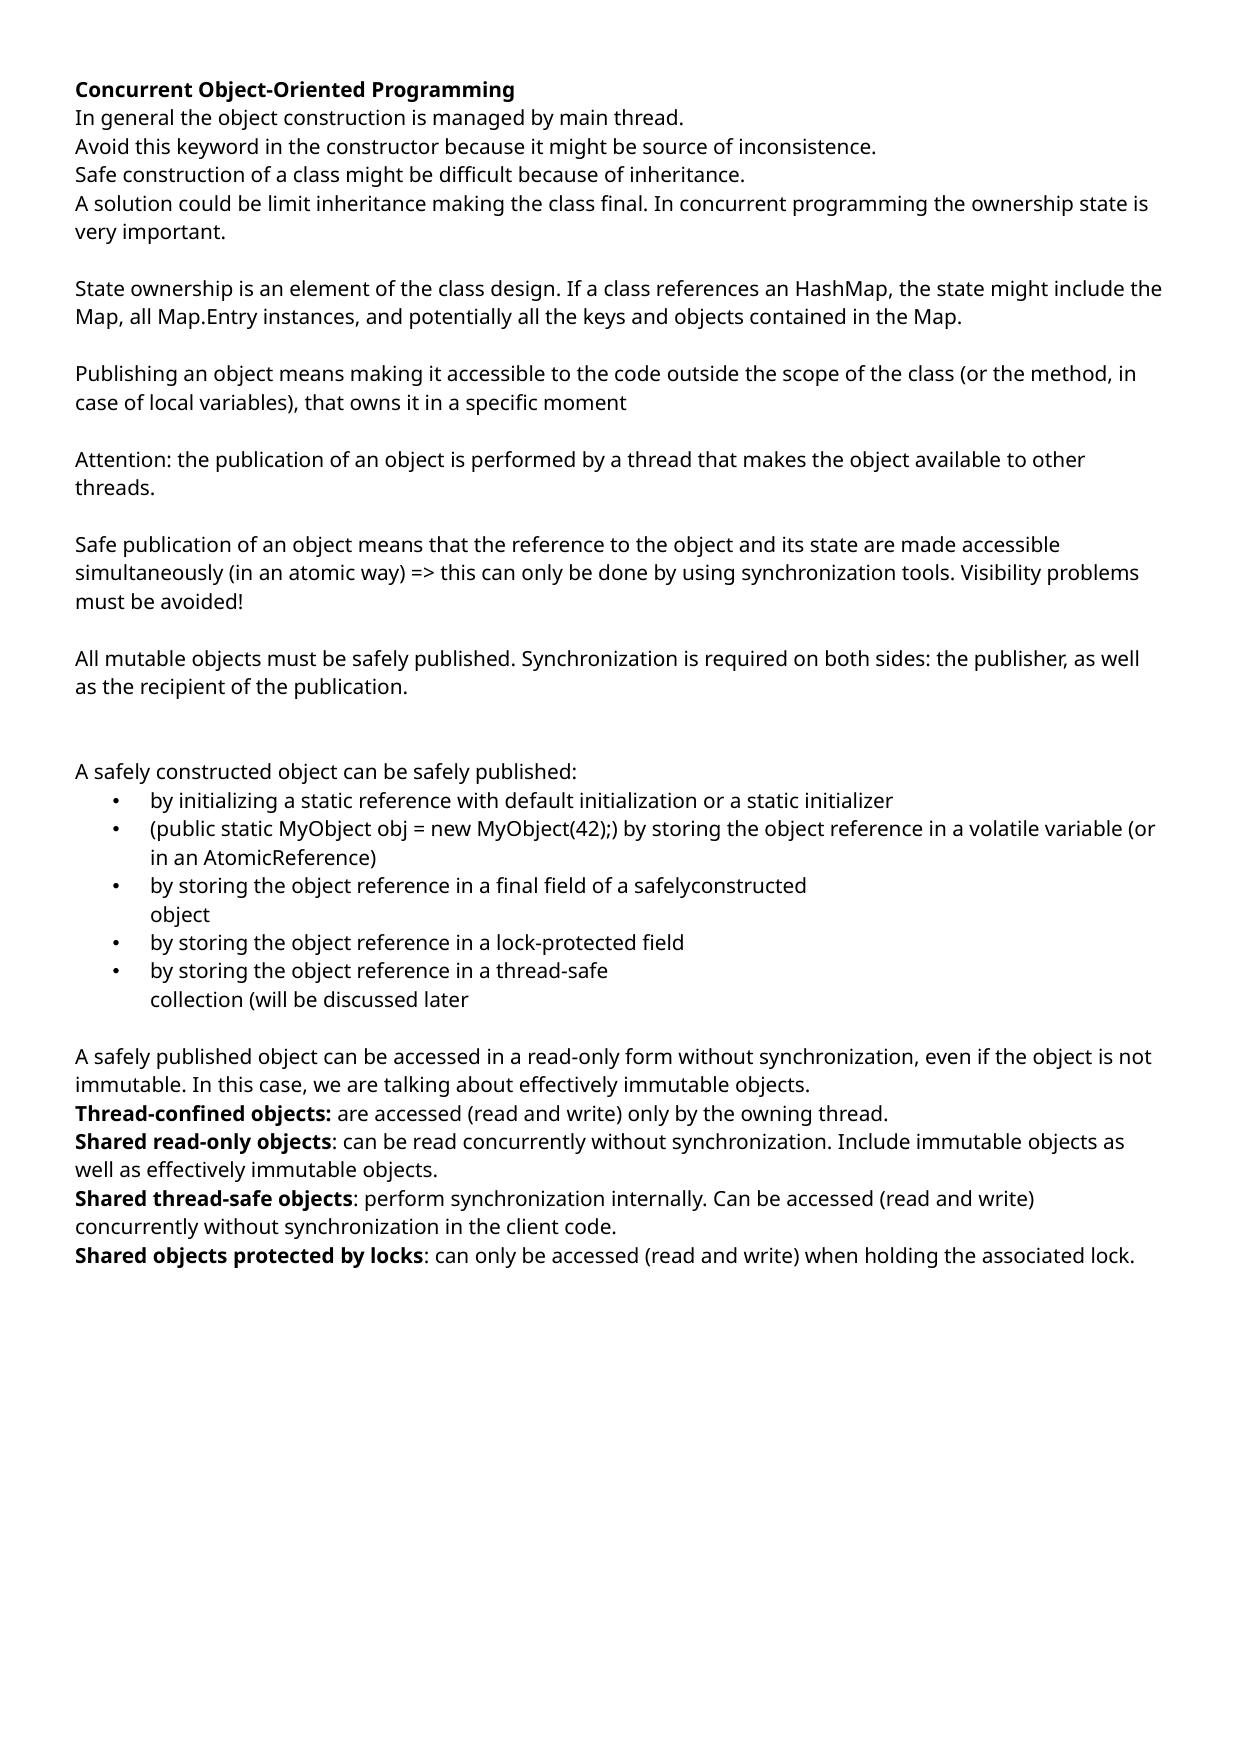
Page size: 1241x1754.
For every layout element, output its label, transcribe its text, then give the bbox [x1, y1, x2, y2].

text Avoid this keyword in the constructor because it might be source of inconsistence. [75, 132, 1166, 160]
list object [112, 900, 1166, 928]
list by storing the object reference in a final field of a safelyconstructed [112, 871, 1166, 900]
text Safe construction of a class might be difficult because of inheritance. [75, 160, 1166, 189]
text A solution could be limit inheritance making the class final. In concurrent programming the ownership state is very important. [75, 189, 1166, 246]
text All mutable objects must be safely published. Synchronization is required on both sides: the publisher, as well as the recipient of the publication. [75, 644, 1166, 701]
text Shared objects protected by locks: can only be accessed (read and write) when holding the associated lock. [75, 1241, 1166, 1269]
list by storing the object reference in a thread-safe [112, 957, 1166, 985]
text Shared read-only objects: can be read concurrently without synchronization. Include immutable objects as well as effectively immutable objects. [75, 1127, 1166, 1184]
text A safely constructed object can be safely published: [75, 757, 1166, 786]
list (public static MyObject obj = new MyObject(42);) by storing the object reference in a volatile variable (or in an AtomicReference) [112, 814, 1166, 871]
list by initializing a static reference with default initialization or a static initializer [112, 786, 1166, 814]
list collection (will be discussed later [112, 985, 1166, 1013]
text Thread-confined objects: are accessed (read and write) only by the owning thread. [75, 1099, 1166, 1127]
text Attention: the publication of an object is performed by a thread that makes the object available to other threads. [75, 445, 1166, 502]
text Safe publication of an object means that the reference to the object and its state are made accessible simultaneously (in an atomic way) => this can only be done by using synchronization tools. Visibility problems must be avoided! [75, 530, 1166, 615]
text A safely published object can be accessed in a read-only form without synchronization, even if the object is not immutable. In this case, we are talking about effectively immutable objects. [75, 1042, 1166, 1099]
text concurrently without synchronization in the client code. [75, 1212, 1166, 1241]
list by storing the object reference in a lock-protected field [112, 928, 1166, 957]
text State ownership is an element of the class design. If a class references an HashMap, the state might include the Map, all Map.Entry instances, and potentially all the keys and objects contained in the Map. [75, 274, 1166, 331]
text In general the object construction is managed by main thread. [75, 103, 1166, 132]
text Publishing an object means making it accessible to the code outside the scope of the class (or the method, in case of local variables), that owns it in a specific moment [75, 359, 1166, 416]
text Shared thread-safe objects: perform synchronization internally. Can be accessed (read and write) [75, 1184, 1166, 1212]
text Concurrent Object-Oriented Programming [75, 75, 1166, 103]
